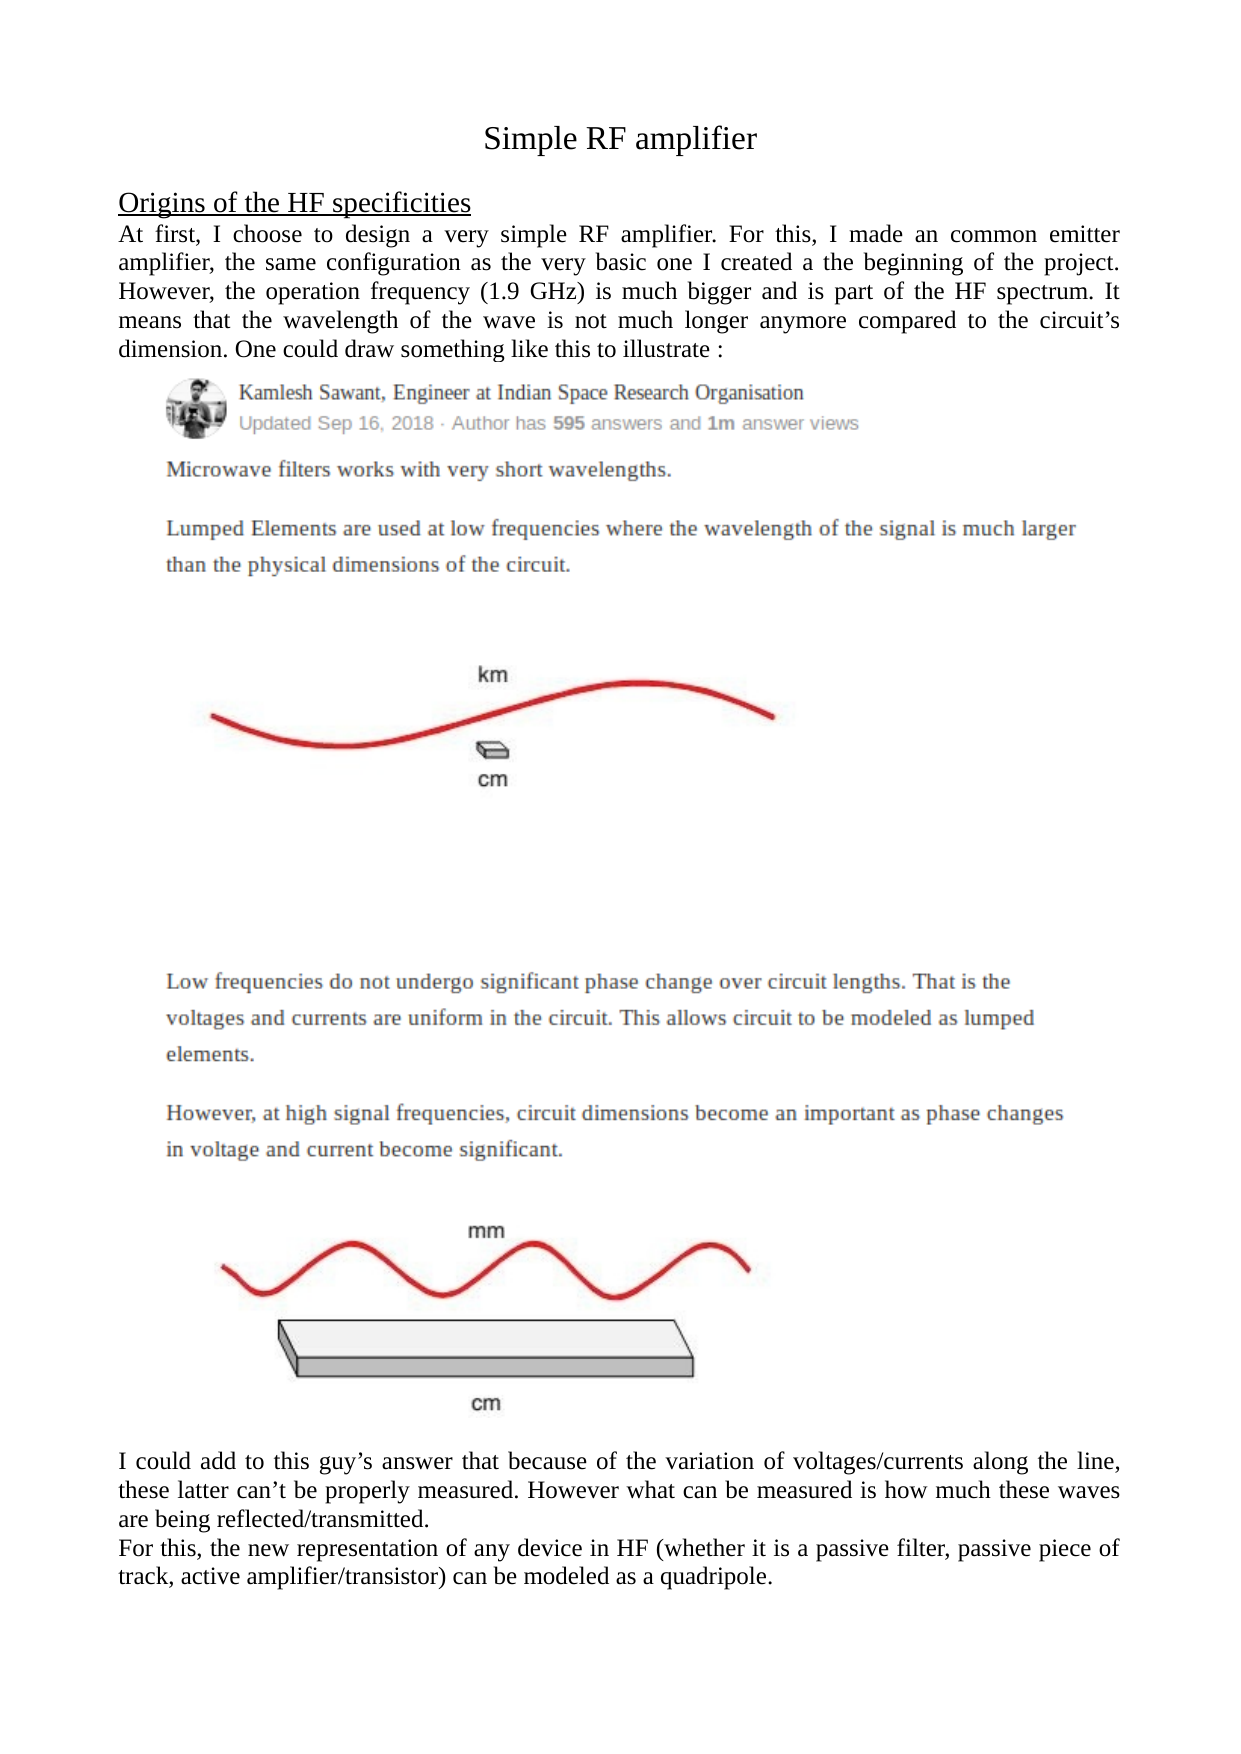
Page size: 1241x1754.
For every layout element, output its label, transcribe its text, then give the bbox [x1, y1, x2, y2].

picture [118, 362, 1123, 1418]
text For this, the new representation of any device in HF (whether it is a passive filter, passive piece of track, active amplifier/transistor) can be modeled as a quadripole. [118, 1533, 1122, 1590]
text I could add to this guy’s answer that because of the variation of voltages/currents along the line, these latter can’t be properly measured. However what can be measured is how much these waves are being reflected/transmitted. [118, 1446, 1122, 1533]
text Origins of the HF specificities [118, 185, 1122, 219]
text Simple RF amplifier [118, 118, 1122, 156]
text At first, I choose to design a very simple RF amplifier. For this, I made an common emitter amplifier, the same configuration as the very basic one I created a the beginning of the project. However, the operation frequency (1.9 GHz) is much bigger and is part of the HF spectrum. It means that the wavelength of the wave is not much longer anymore compared to the circuit’s dimension. One could draw something like this to illustrate : [118, 219, 1122, 362]
